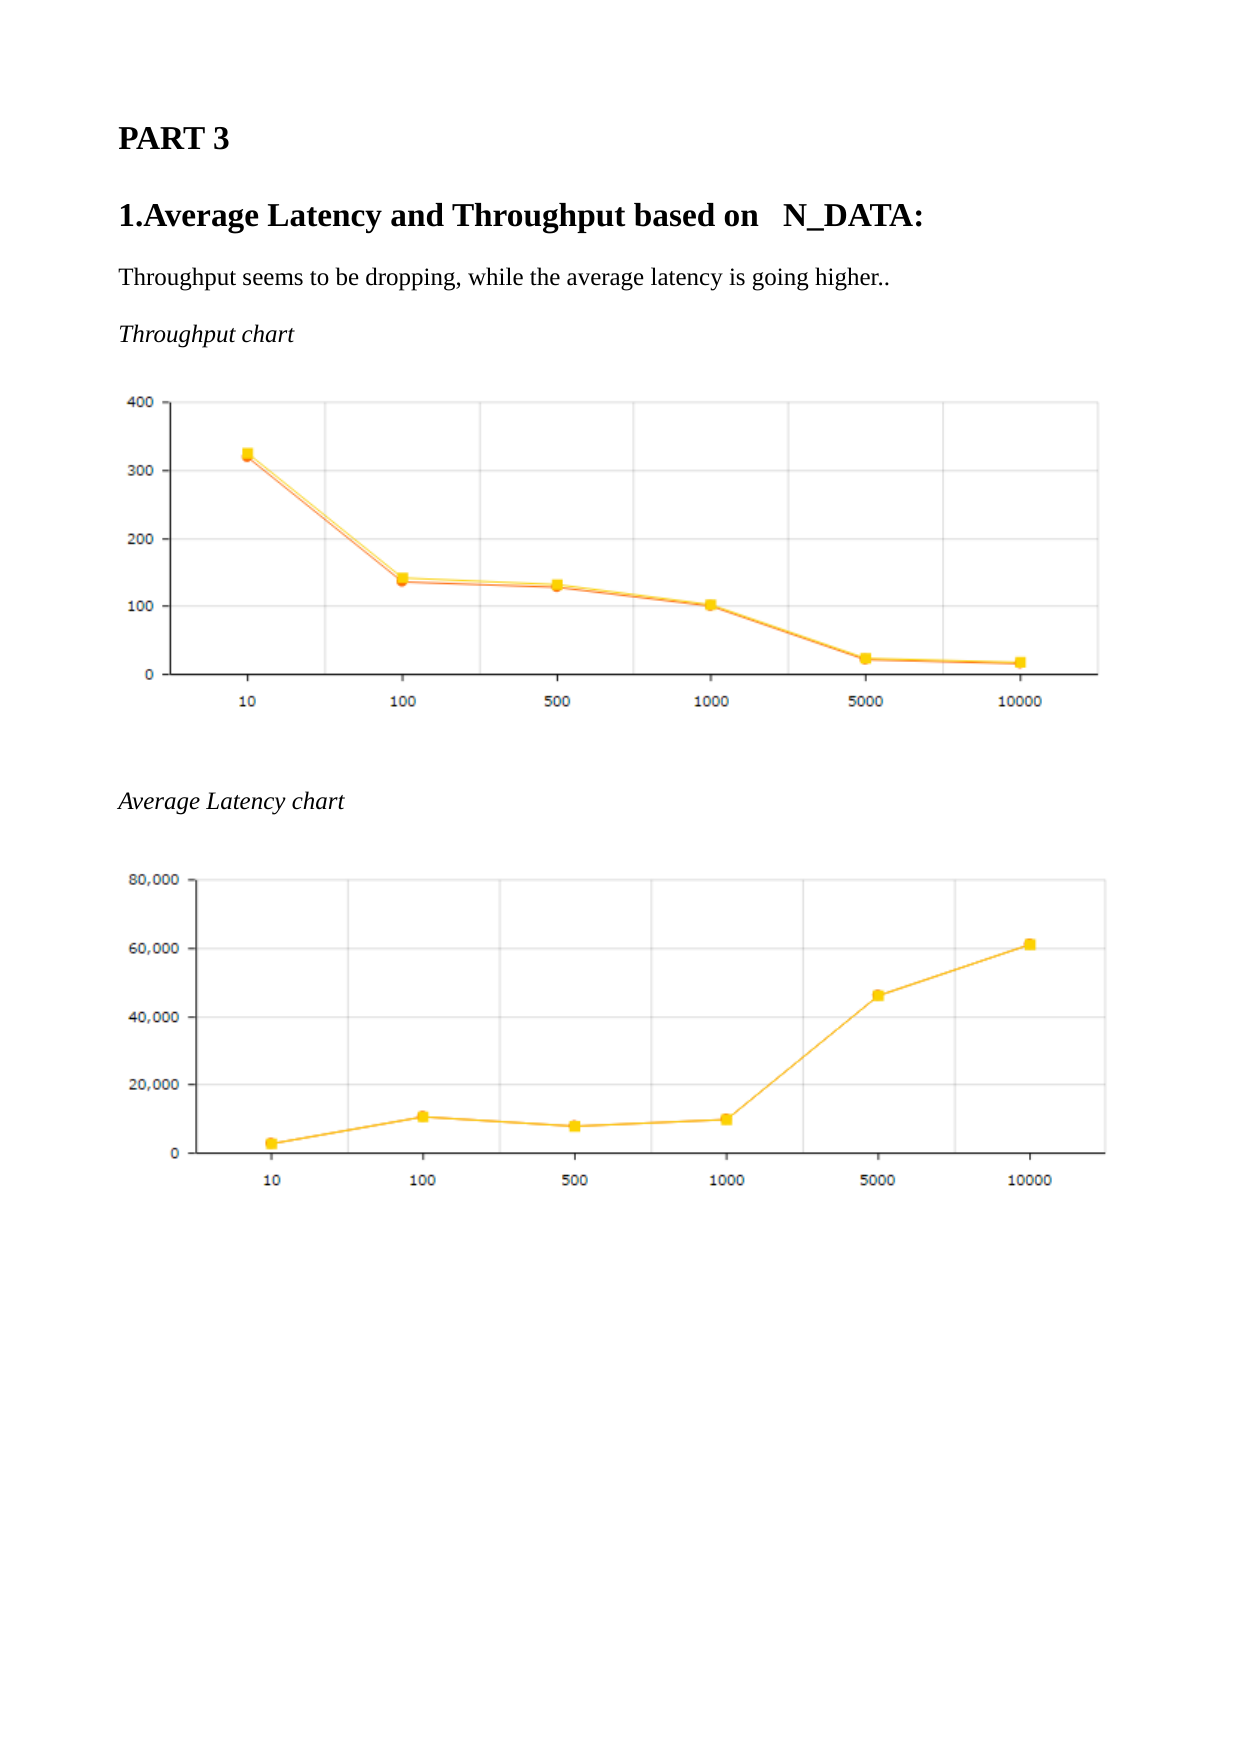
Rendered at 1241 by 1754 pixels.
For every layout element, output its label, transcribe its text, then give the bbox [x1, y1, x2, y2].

text Average Latency chart [118, 786, 1122, 815]
text Throughput seems to be dropping, while the average latency is going higher.. [118, 262, 1122, 291]
text Throughput chart [118, 319, 1122, 348]
text PART 3 [118, 118, 1122, 156]
text 1.Average Latency and Throughput based on N_DATA: [118, 195, 1122, 233]
